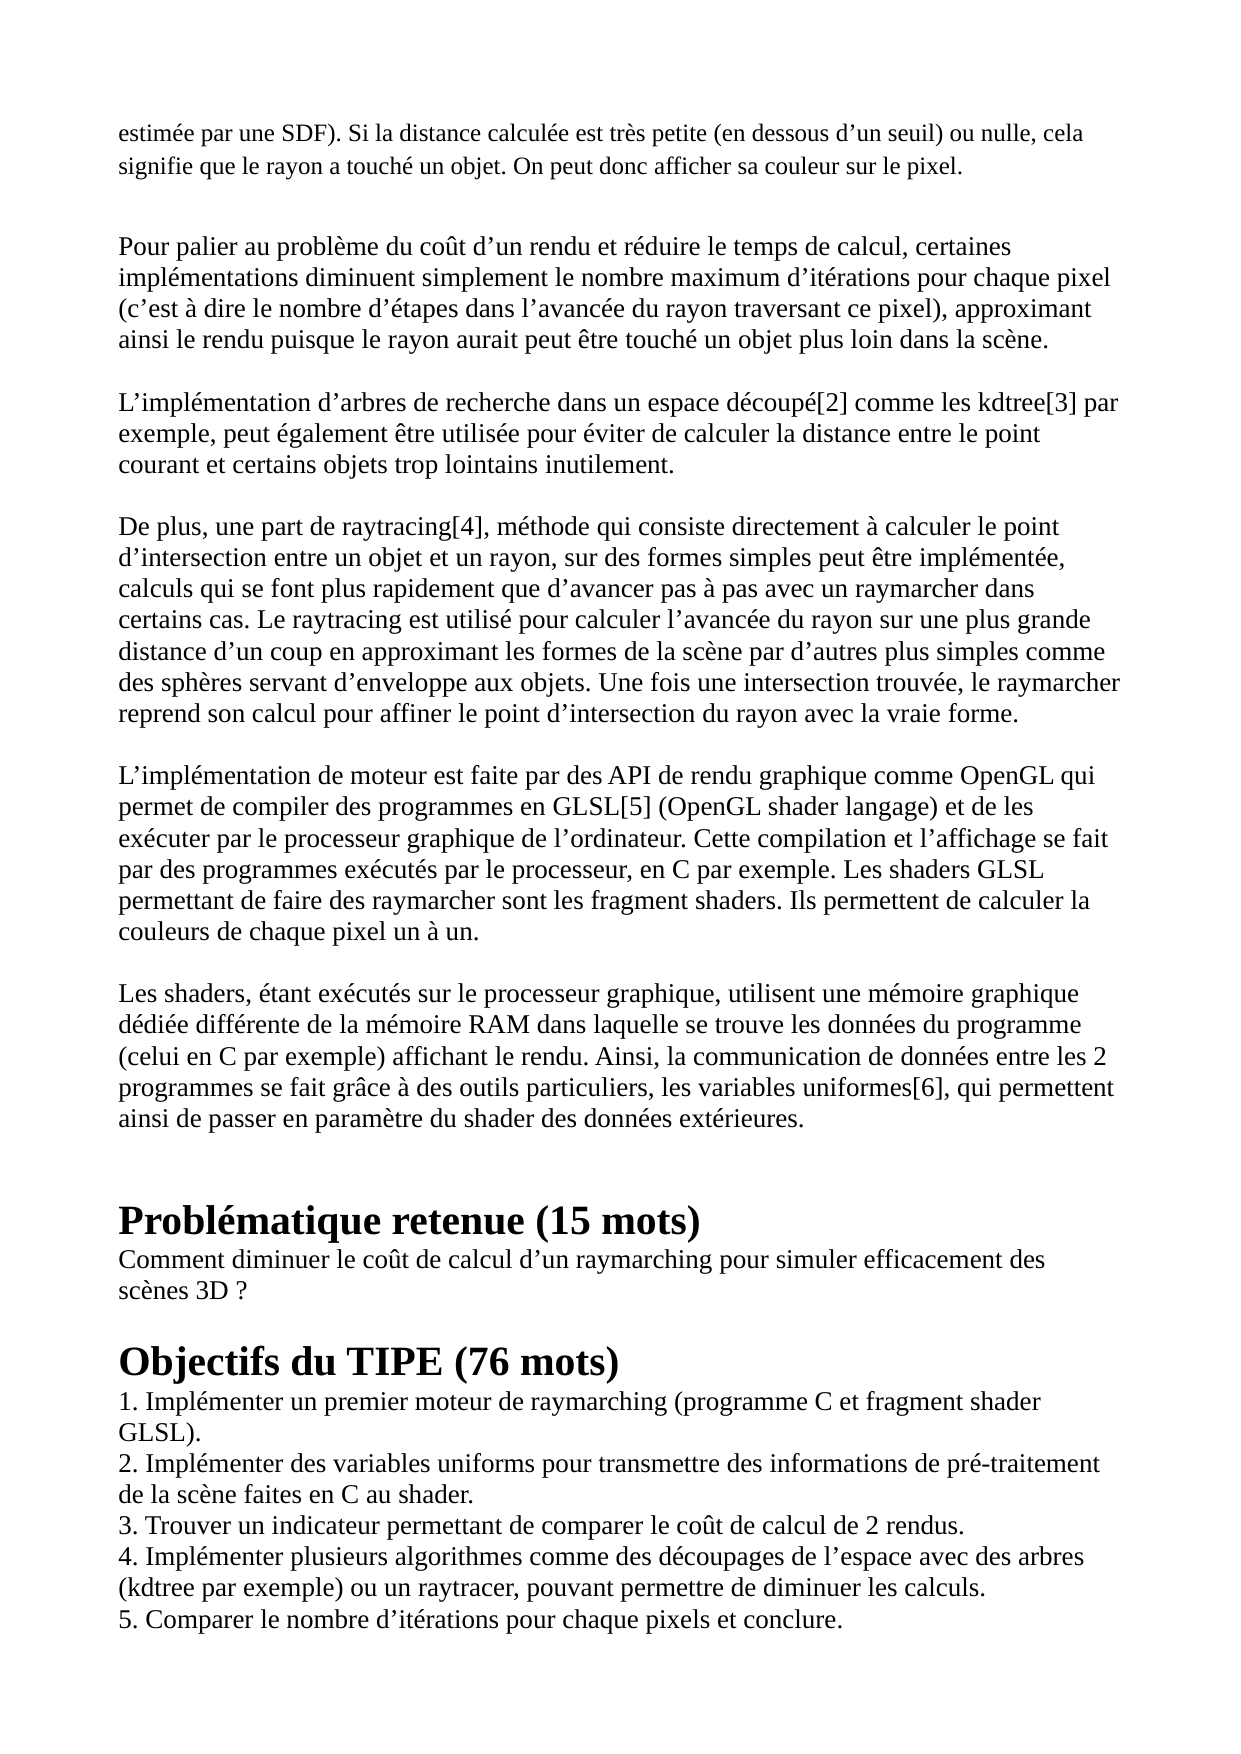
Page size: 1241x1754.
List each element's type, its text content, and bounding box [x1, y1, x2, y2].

text Pour palier au problème du coût d’un rendu et réduire le temps de calcul, certaines implémentations diminuent simplement le nombre maximum d’itérations pour chaque pixel (c’est à dire le nombre d’étapes dans l’avancée du rayon traversant ce pixel), approximant ainsi le rendu puisque le rayon aurait peut être touché un objet plus loin dans la scène. [118, 230, 1122, 354]
text Problématique retenue (15 mots) [118, 1195, 1122, 1243]
text Objectifs du TIPE (76 mots) [118, 1337, 1122, 1385]
text 4. Implémenter plusieurs algorithmes comme des découpages de l’espace avec des arbres (kdtree par exemple) ou un raytracer, pouvant permettre de diminuer les calculs. [118, 1540, 1122, 1603]
text Comment diminuer le coût de calcul d’un raymarching pour simuler efficacement des scènes 3D ? [118, 1243, 1122, 1306]
text 5. Comparer le nombre d’itérations pour chaque pixels et conclure. [118, 1603, 1122, 1634]
text L’implémentation d’arbres de recherche dans un espace découpé[2] comme les kdtree[3] par exemple, peut également être utilisée pour éviter de calculer la distance entre le point courant et certains objets trop lointains inutilement. [118, 386, 1122, 479]
text Les shaders, étant exécutés sur le processeur graphique, utilisent une mémoire graphique dédiée différente de la mémoire RAM dans laquelle se trouve les données du programme (celui en C par exemple) affichant le rendu. Ainsi, la communication de données entre les 2 programmes se fait grâce à des outils particuliers, les variables uniformes[6], qui permettent ainsi de passer en paramètre du shader des données extérieures. [118, 977, 1122, 1133]
text 3. Trouver un indicateur permettant de comparer le coût de calcul de 2 rendus. [118, 1509, 1122, 1540]
text 2. Implémenter des variables uniforms pour transmettre des informations de pré-traitement de la scène faites en C au shader. [118, 1447, 1122, 1509]
text estimée par une SDF). Si la distance calculée est très petite (en dessous d’un seuil) ou nulle, cela signifie que le rayon a touché un objet. On peut donc afficher sa couleur sur le pixel. [118, 118, 1122, 180]
text L’implémentation de moteur est faite par des API de rendu graphique comme OpenGL qui permet de compiler des programmes en GLSL[5] (OpenGL shader langage) et de les exécuter par le processeur graphique de l’ordinateur. Cette compilation et l’affichage se fait par des programmes exécutés par le processeur, en C par exemple. Les shaders GLSL permettant de faire des raymarcher sont les fragment shaders. Ils permettent de calculer la couleurs de chaque pixel un à un. [118, 759, 1122, 946]
text De plus, une part de raytracing[4], méthode qui consiste directement à calculer le point d’intersection entre un objet et un rayon, sur des formes simples peut être implémentée, calculs qui se font plus rapidement que d’avancer pas à pas avec un raymarcher dans certains cas. Le raytracing est utilisé pour calculer l’avancée du rayon sur une plus grande distance d’un coup en approximant les formes de la scène par d’autres plus simples comme des sphères servant d’enveloppe aux objets. Une fois une intersection trouvée, le raymarcher reprend son calcul pour affiner le point d’intersection du rayon avec la vraie forme. [118, 510, 1122, 728]
text 1. Implémenter un premier moteur de raymarching (programme C et fragment shader GLSL). [118, 1385, 1122, 1447]
